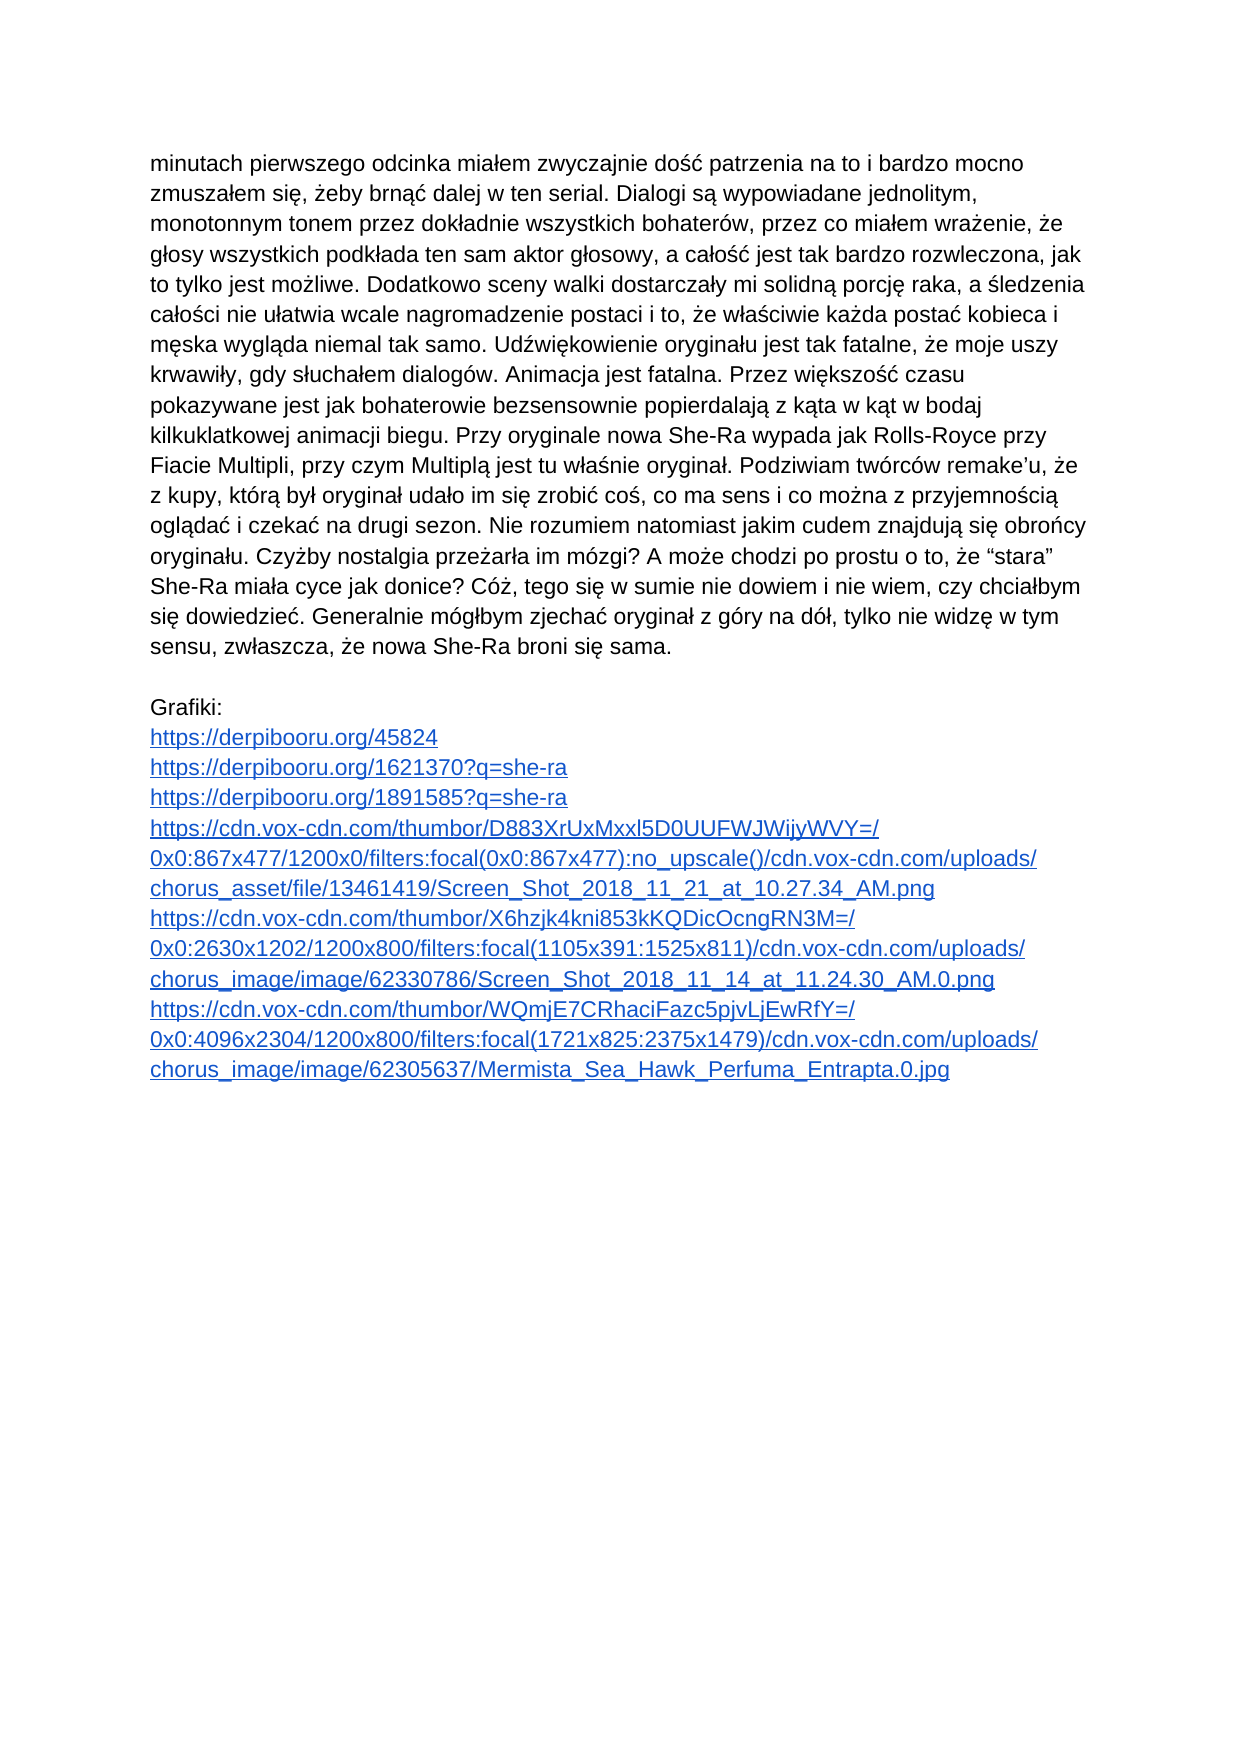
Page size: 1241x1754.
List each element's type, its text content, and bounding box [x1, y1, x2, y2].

text minutach pierwszego odcinka miałem zwyczajnie dość patrzenia na to i bardzo mocno zmuszałem się, żeby brnąć dalej w ten serial. Dialogi są wypowiadane jednolitym, monotonnym tonem przez dokładnie wszystkich bohaterów, przez co miałem wrażenie, że głosy wszystkich podkłada ten sam aktor głosowy, a całość jest tak bardzo rozwleczona, jak to tylko jest możliwe. Dodatkowo sceny walki dostarczały mi solidną porcję raka, a śledzenia całości nie ułatwia wcale nagromadzenie postaci i to, że właściwie każda postać kobieca i męska wygląda niemal tak samo. Udźwiękowienie oryginału jest tak fatalne, że moje uszy krwawiły, gdy słuchałem dialogów. Animacja jest fatalna. Przez większość czasu pokazywane jest jak bohaterowie bezsensownie popierdalają z kąta w kąt w bodaj kilkuklatkowej animacji biegu. Przy oryginale nowa She-Ra wypada jak Rolls-Royce przy Fiacie Multipli, przy czym Multiplą jest tu właśnie oryginał. Podziwiam twórców remake’u, że z kupy, którą był oryginał udało im się zrobić coś, co ma sens i co można z przyjemnością oglądać i czekać na drugi sezon. Nie rozumiem natomiast jakim cudem znajdują się obrońcy oryginału. Czyżby nostalgia przeżarła im mózgi? A może chodzi po prostu o to, że “stara” She-Ra miała cyce jak donice? Cóż, tego się w sumie nie dowiem i nie wiem, czy chciałbym się dowiedzieć. Generalnie mógłbym zjechać oryginał z góry na dół, tylko nie widzę w tym sensu, zwłaszcza, że nowa She-Ra broni się sama. [150, 150, 1090, 660]
text Grafiki: [150, 694, 1090, 720]
text https://derpibooru.org/1891585?q=she-ra [150, 784, 1090, 811]
text https://derpibooru.org/45824 [150, 724, 1090, 750]
text https://cdn.vox-cdn.com/thumbor/D883XrUxMxxl5D0UUFWJWijyWVY=/0x0:867x477/1200x0/filters:focal(0x0:867x477):no_upscale()/cdn.vox-cdn.com/uploads/chorus_asset/file/13461419/Screen_Shot_2018_11_21_at_10.27.34_AM.png [150, 814, 1090, 901]
text https://cdn.vox-cdn.com/thumbor/X6hzjk4kni853kKQDicOcngRN3M=/0x0:2630x1202/1200x800/filters:focal(1105x391:1525x811)/cdn.vox-cdn.com/uploads/chorus_image/image/62330786/Screen_Shot_2018_11_14_at_11.24.30_AM.0.png [150, 905, 1090, 992]
text https://cdn.vox-cdn.com/thumbor/WQmjE7CRhaciFazc5pjvLjEwRfY=/0x0:4096x2304/1200x800/filters:focal(1721x825:2375x1479)/cdn.vox-cdn.com/uploads/chorus_image/image/62305637/Mermista_Sea_Hawk_Perfuma_Entrapta.0.jpg [150, 996, 1090, 1083]
text https://derpibooru.org/1621370?q=she-ra [150, 754, 1090, 781]
